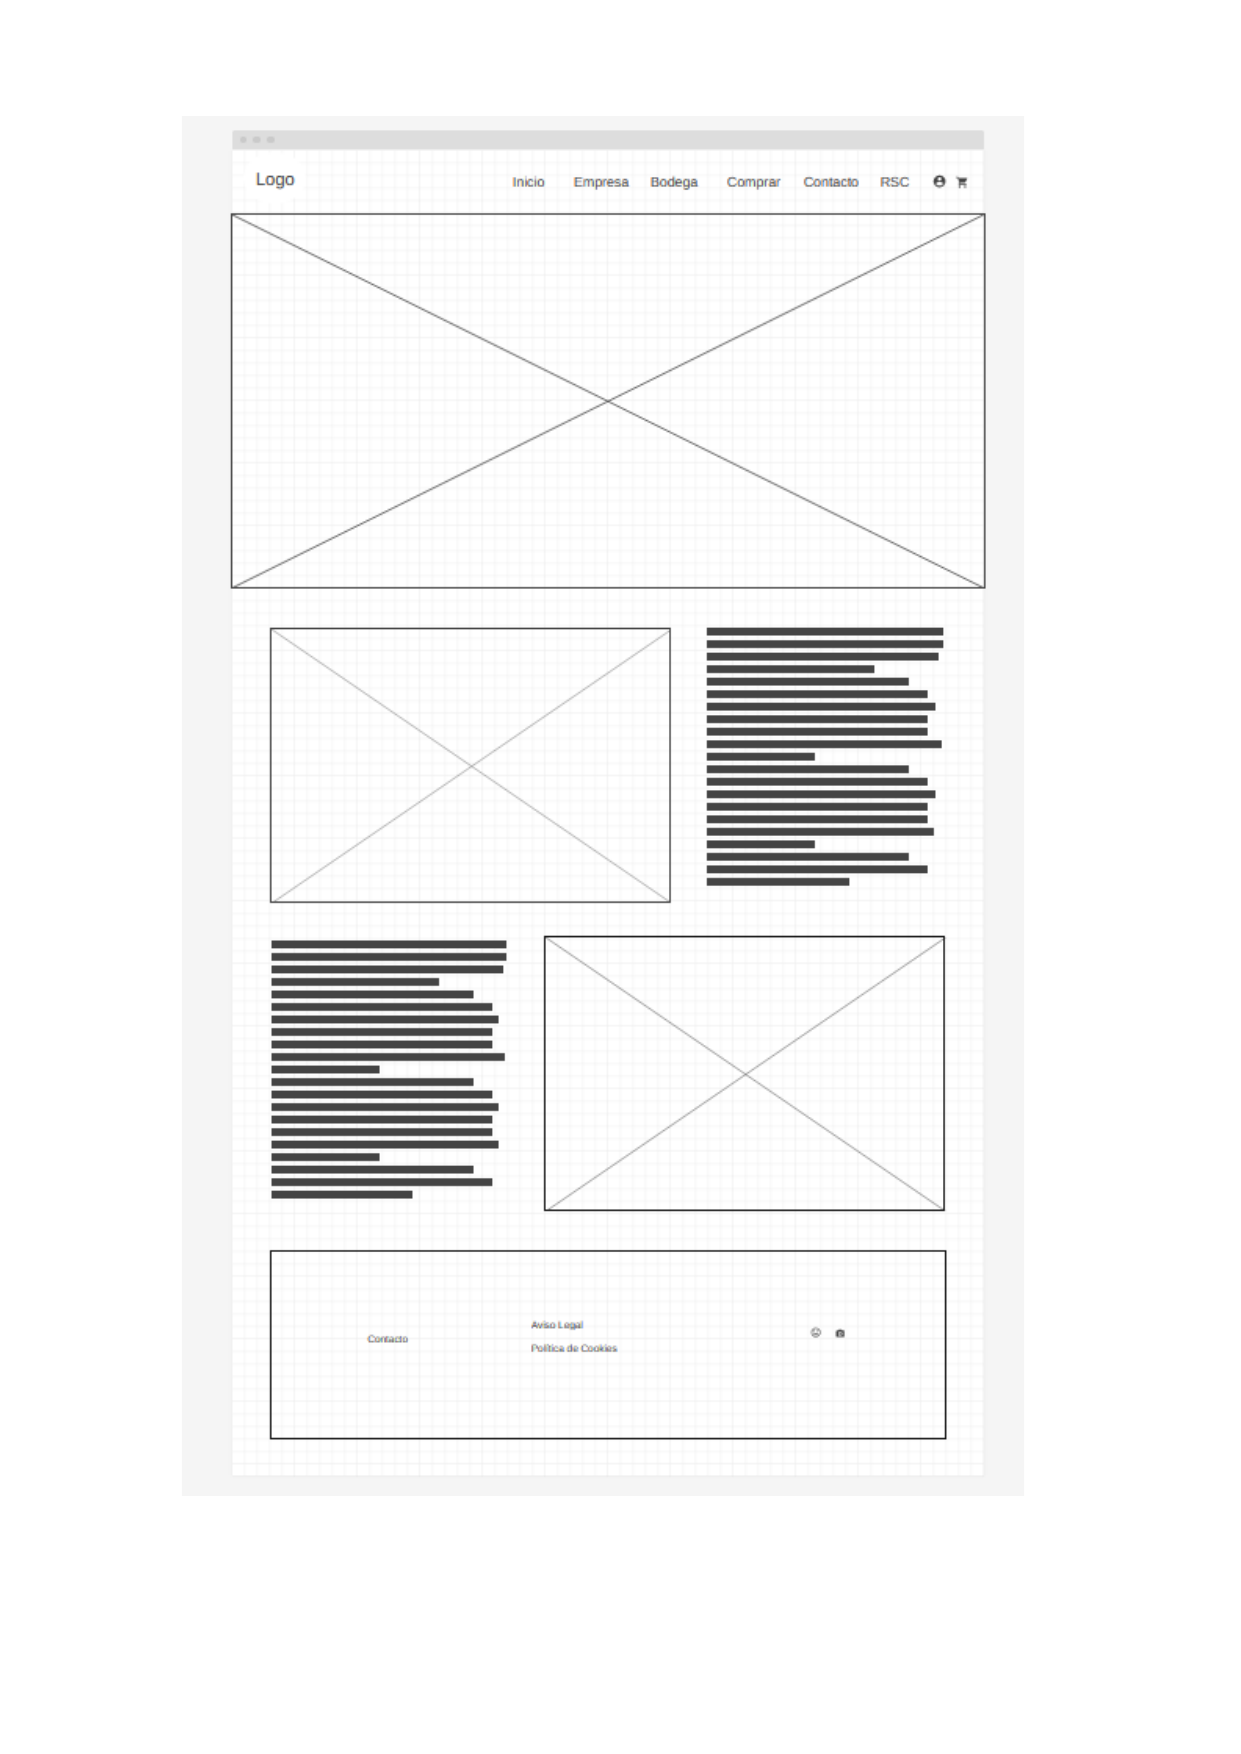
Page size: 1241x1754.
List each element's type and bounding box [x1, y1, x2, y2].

picture [181, 116, 1025, 1496]
